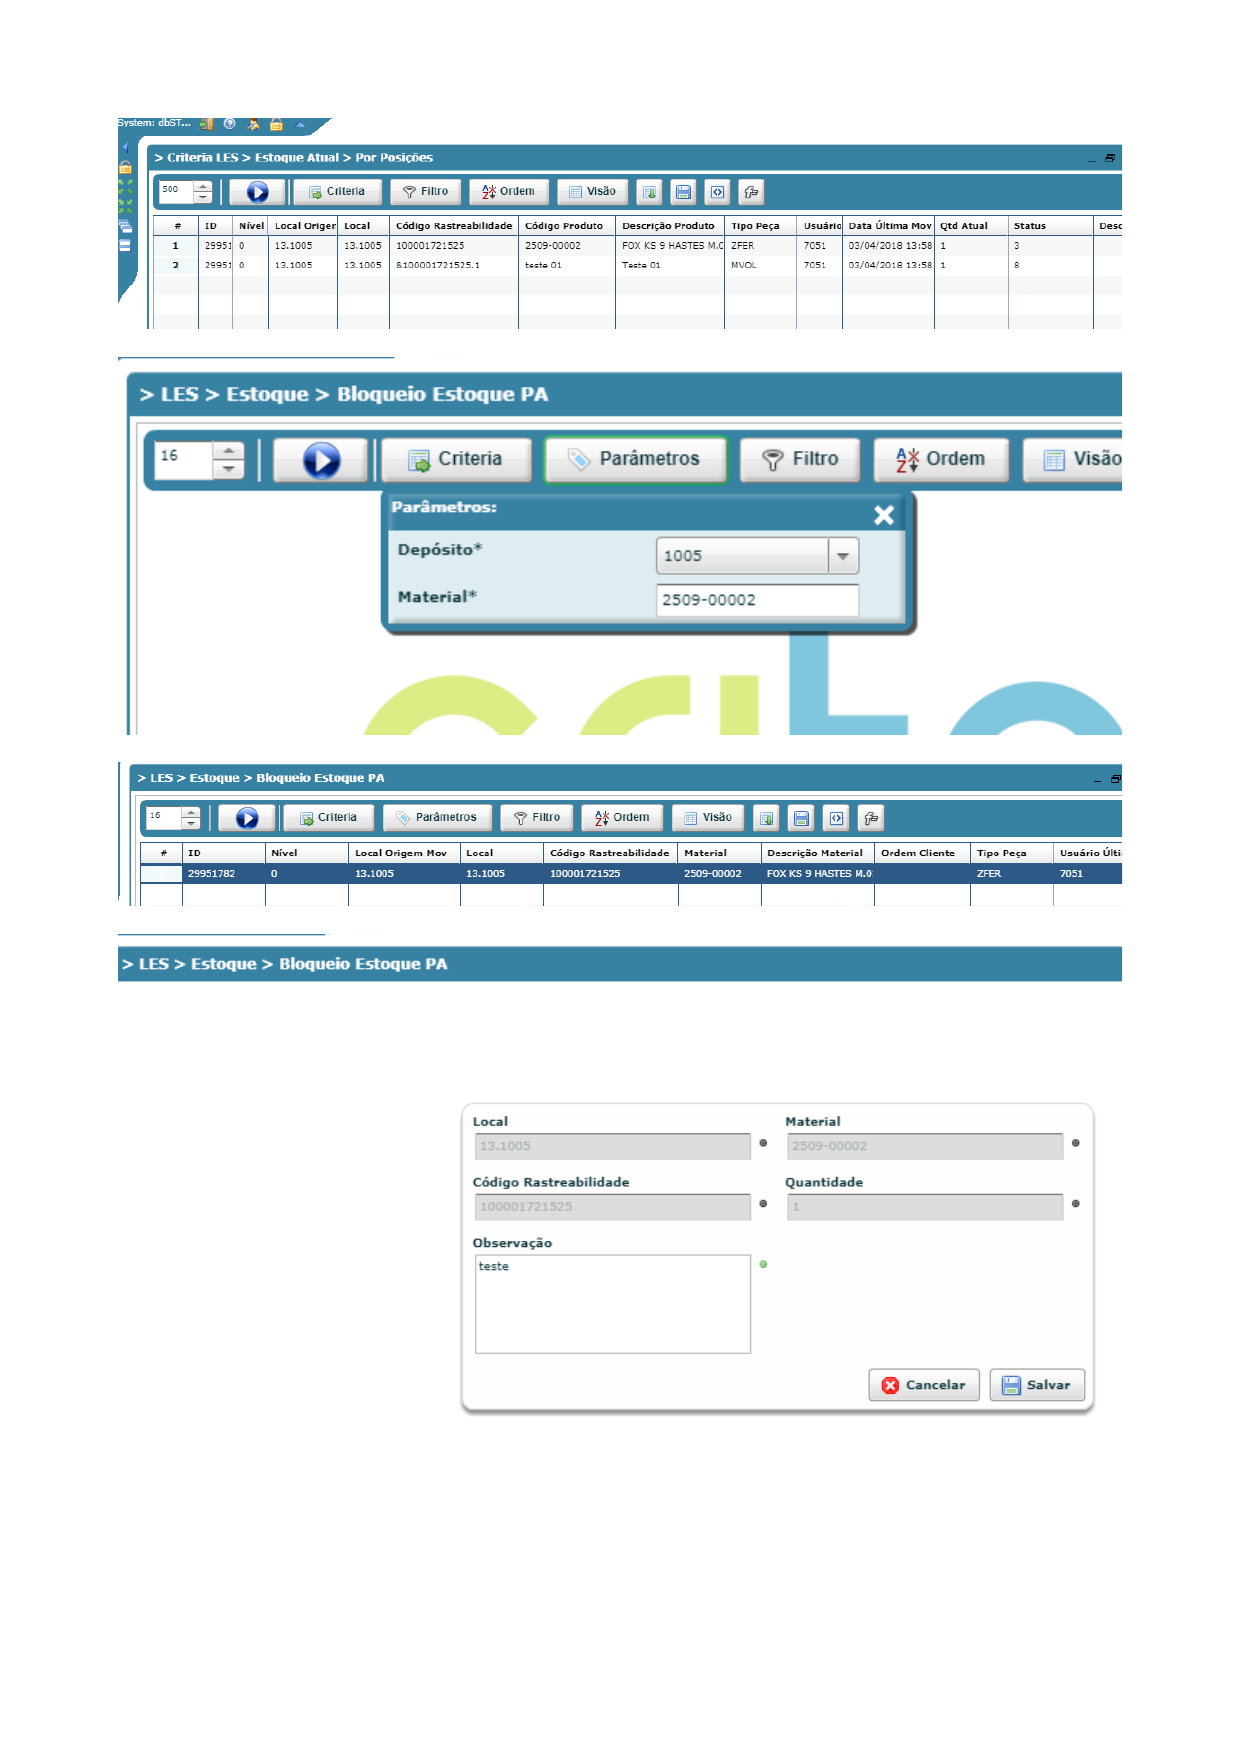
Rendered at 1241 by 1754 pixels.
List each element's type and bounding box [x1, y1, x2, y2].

picture [118, 118, 1123, 329]
picture [118, 934, 1123, 1422]
picture [118, 357, 1123, 735]
picture [118, 762, 1123, 906]
